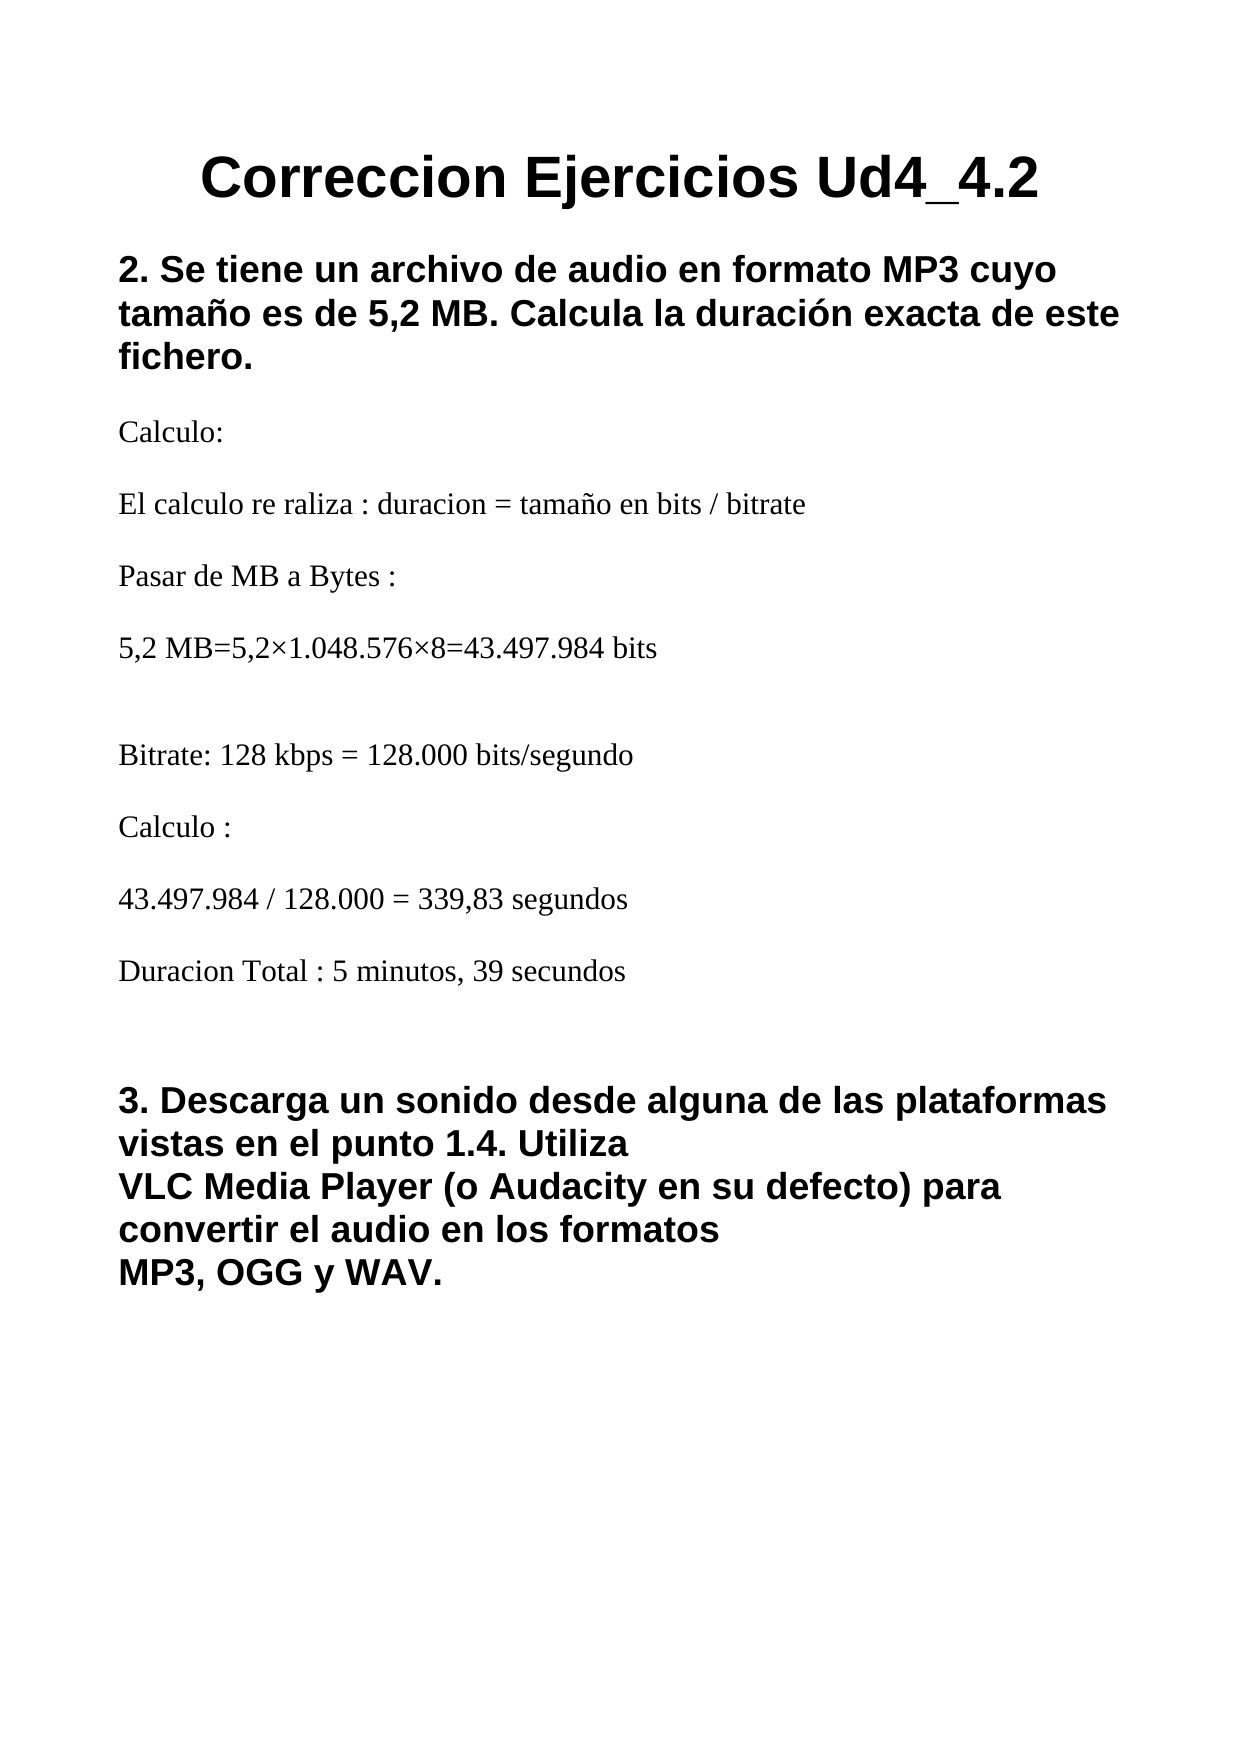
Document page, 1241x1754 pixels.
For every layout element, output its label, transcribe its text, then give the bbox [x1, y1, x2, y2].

subtitle 2. Se tiene un archivo de audio en formato MP3 cuyo tamaño es de 5,2 MB. Calcula la duración exacta de este fichero. [118, 248, 1122, 377]
text Calculo : [118, 808, 1122, 844]
text 5,2 MB=5,2×1.048.576×8=43.497.984 bits [118, 629, 1122, 665]
text Pasar de MB a Bytes : [118, 557, 1122, 593]
text Duracion Total : 5 minutos, 39 secundos [118, 952, 1122, 988]
text 43.497.984 / 128.000 = 339,83 segundos [118, 880, 1122, 916]
title Correccion Ejercicios Ud4_4.2 [118, 143, 1122, 210]
text Calculo: [118, 413, 1122, 449]
subtitle 3. Descarga un sonido desde alguna de las plataformas vistas en el punto 1.4. Utiliza VLC Media Player (o Audacity en su defecto) para convertir el audio en los formatos MP3, OGG y WAV. [118, 1078, 1122, 1337]
text Bitrate: 128 kbps = 128.000 bits/segundo [118, 737, 1122, 773]
text El calculo re raliza : duracion = tamaño en bits / bitrate [118, 485, 1122, 521]
